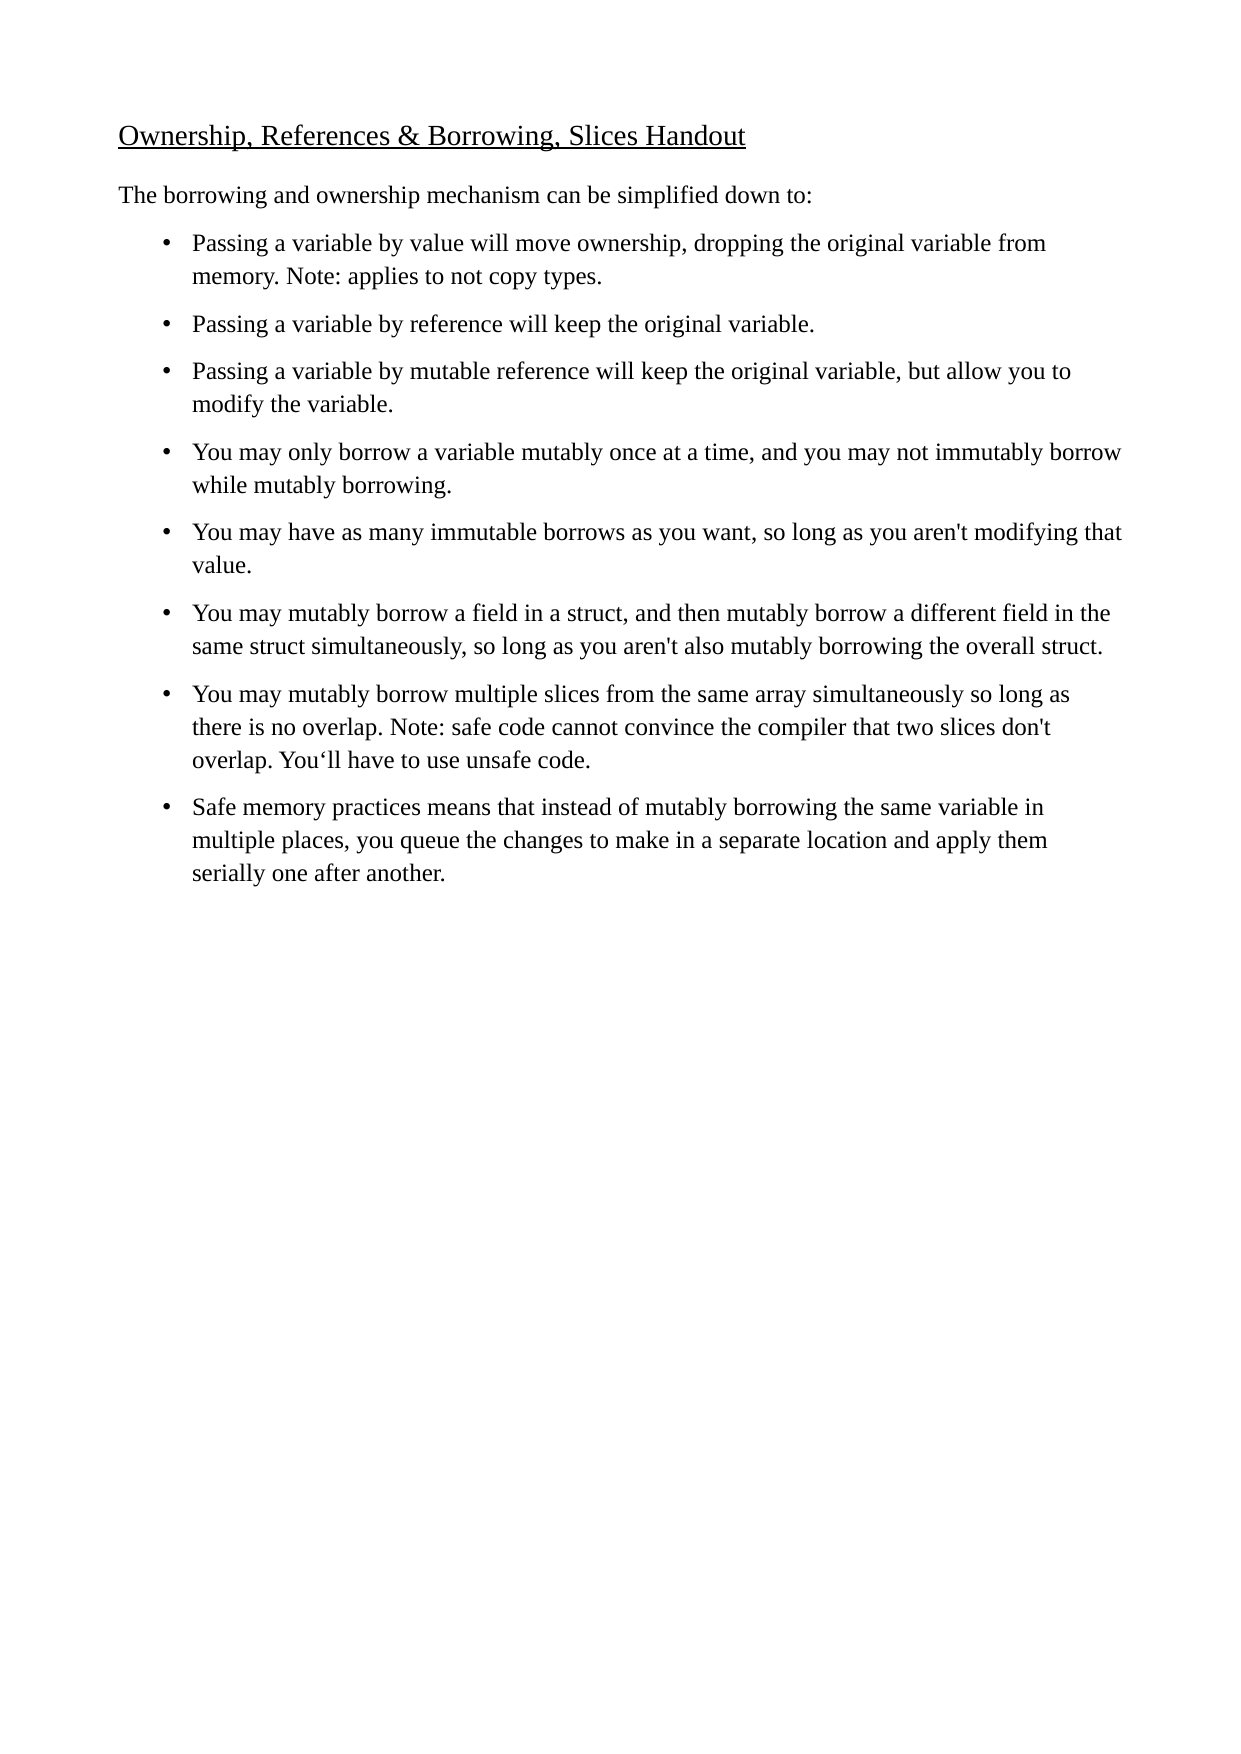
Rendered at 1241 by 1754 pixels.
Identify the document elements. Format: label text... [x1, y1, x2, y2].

list You may mutably borrow multiple slices from the same array simultaneously so long as there is no overlap. Note: safe code cannot convince the compiler that two slices don't overlap. You‘ll have to use unsafe code. [162, 679, 1122, 773]
list You may only borrow a variable mutably once at a time, and you may not immutably borrow while mutably borrowing. [162, 437, 1122, 499]
list You may mutably borrow a field in a struct, and then mutably borrow a different field in the same struct simultaneously, so long as you aren't also mutably borrowing the overall struct. [162, 598, 1122, 660]
list Passing a variable by value will move ownership, dropping the original variable from memory. Note: applies to not copy types. [162, 228, 1122, 290]
list Passing a variable by mutable reference will keep the original variable, but allow you to modify the variable. [162, 356, 1122, 418]
list Safe memory practices means that instead of mutably borrowing the same variable in multiple places, you queue the changes to make in a separate location and apply them serially one after another. [162, 792, 1122, 887]
list Passing a variable by reference will keep the original variable. [162, 309, 1122, 337]
list You may have as many immutable borrows as you want, so long as you aren't modifying that value. [162, 517, 1122, 579]
text The borrowing and ownership mechanism can be simplified down to: [118, 180, 1122, 209]
text Ownership, References & Borrowing, Slices Handout [118, 118, 1122, 152]
